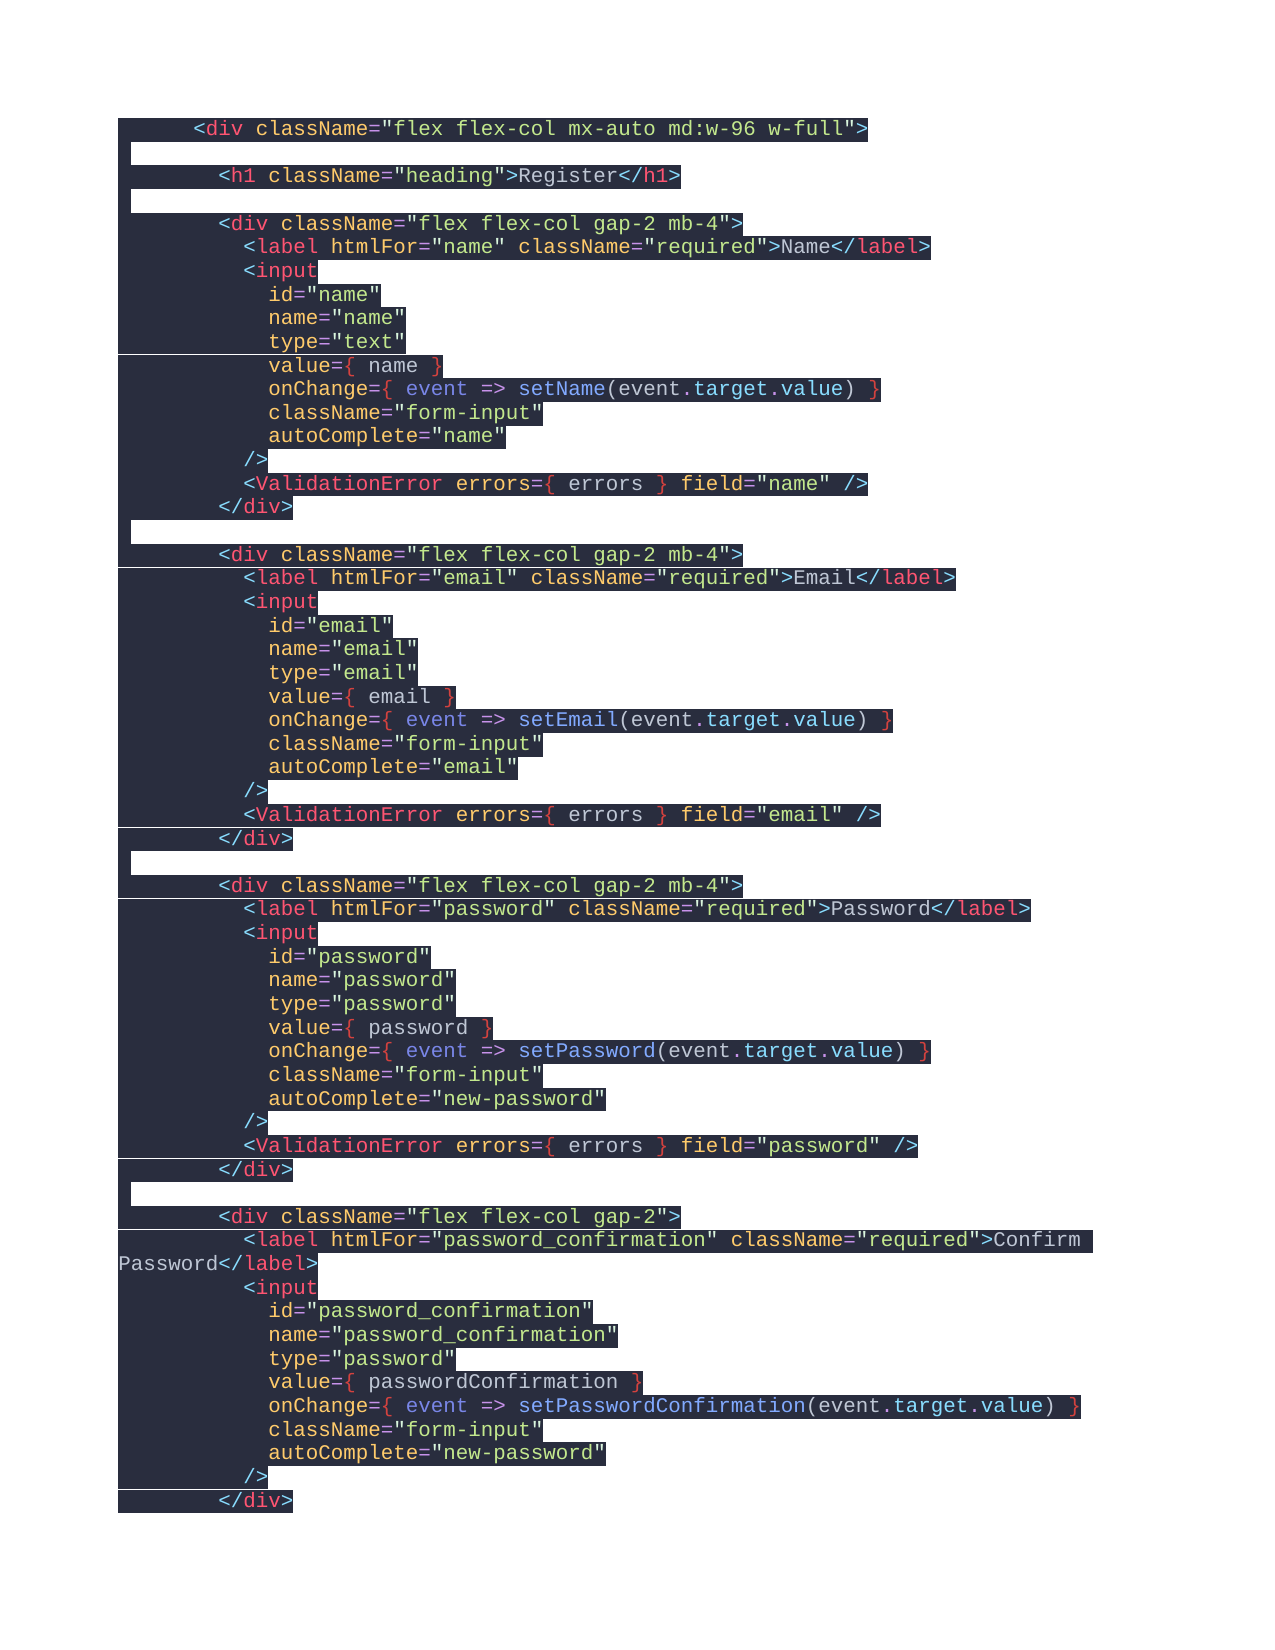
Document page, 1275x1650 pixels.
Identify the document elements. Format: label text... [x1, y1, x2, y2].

text className="form-input" [118, 1419, 1157, 1442]
text </div> [118, 827, 1157, 851]
text <div className="flex flex-col gap-2"> [118, 1206, 1157, 1229]
text value={ passwordConfirmation } [118, 1371, 1157, 1395]
text <div className="flex flex-col gap-2 mb-4"> [118, 875, 1157, 898]
text <input [118, 1277, 1157, 1300]
text type="password" [118, 993, 1157, 1017]
text <label htmlFor="password" className="required">Password</label> [118, 898, 1157, 922]
text value={ password } [118, 1017, 1157, 1040]
text type="text" [118, 331, 1157, 354]
text autoComplete="new-password" [118, 1088, 1157, 1111]
text className="form-input" [118, 402, 1157, 426]
text <input [118, 922, 1157, 946]
text name="password_confirmation" [118, 1324, 1157, 1348]
text className="form-input" [118, 1064, 1157, 1088]
text <ValidationError errors={ errors } field="email" /> [118, 804, 1157, 827]
text value={ email } [118, 686, 1157, 709]
text onChange={ event => setEmail(event.target.value) } [118, 709, 1157, 733]
text <ValidationError errors={ errors } field="password" /> [118, 1135, 1157, 1158]
text onChange={ event => setPassword(event.target.value) } [118, 1040, 1157, 1064]
text <h1 className="heading">Register</h1> [118, 165, 1157, 189]
text className="form-input" [118, 733, 1157, 757]
text value={ name } [118, 354, 1157, 378]
text name="email" [118, 638, 1157, 662]
text onChange={ event => setName(event.target.value) } [118, 378, 1157, 402]
text id="password_confirmation" [118, 1300, 1157, 1324]
text <input [118, 260, 1157, 284]
text autoComplete="new-password" [118, 1442, 1157, 1466]
text name="password" [118, 969, 1157, 993]
text id="email" [118, 615, 1157, 638]
text id="name" [118, 284, 1157, 307]
text <div className="flex flex-col gap-2 mb-4"> [118, 213, 1157, 236]
text id="password" [118, 946, 1157, 969]
text <label htmlFor="email" className="required">Email</label> [118, 567, 1157, 591]
text autoComplete="name" [118, 426, 1157, 449]
text <ValidationError errors={ errors } field="name" /> [118, 473, 1157, 496]
text </div> [118, 496, 1157, 520]
text type="password" [118, 1348, 1157, 1371]
text <input [118, 591, 1157, 615]
text onChange={ event => setPasswordConfirmation(event.target.value) } [118, 1395, 1157, 1419]
text /> [118, 1111, 1157, 1135]
text type="email" [118, 662, 1157, 686]
text name="name" [118, 307, 1157, 331]
text /> [118, 1466, 1157, 1489]
text <label htmlFor="password_confirmation" className="required">Confirm Password</label> [118, 1229, 1157, 1277]
text </div> [118, 1158, 1157, 1182]
text /> [118, 780, 1157, 804]
text <label htmlFor="name" className="required">Name</label> [118, 236, 1157, 260]
text </div> [118, 1489, 1157, 1513]
text /> [118, 449, 1157, 473]
text <div className="flex flex-col gap-2 mb-4"> [118, 544, 1157, 567]
text <div className="flex flex-col mx-auto md:w-96 w-full"> [118, 118, 1157, 142]
text autoComplete="email" [118, 757, 1157, 780]
